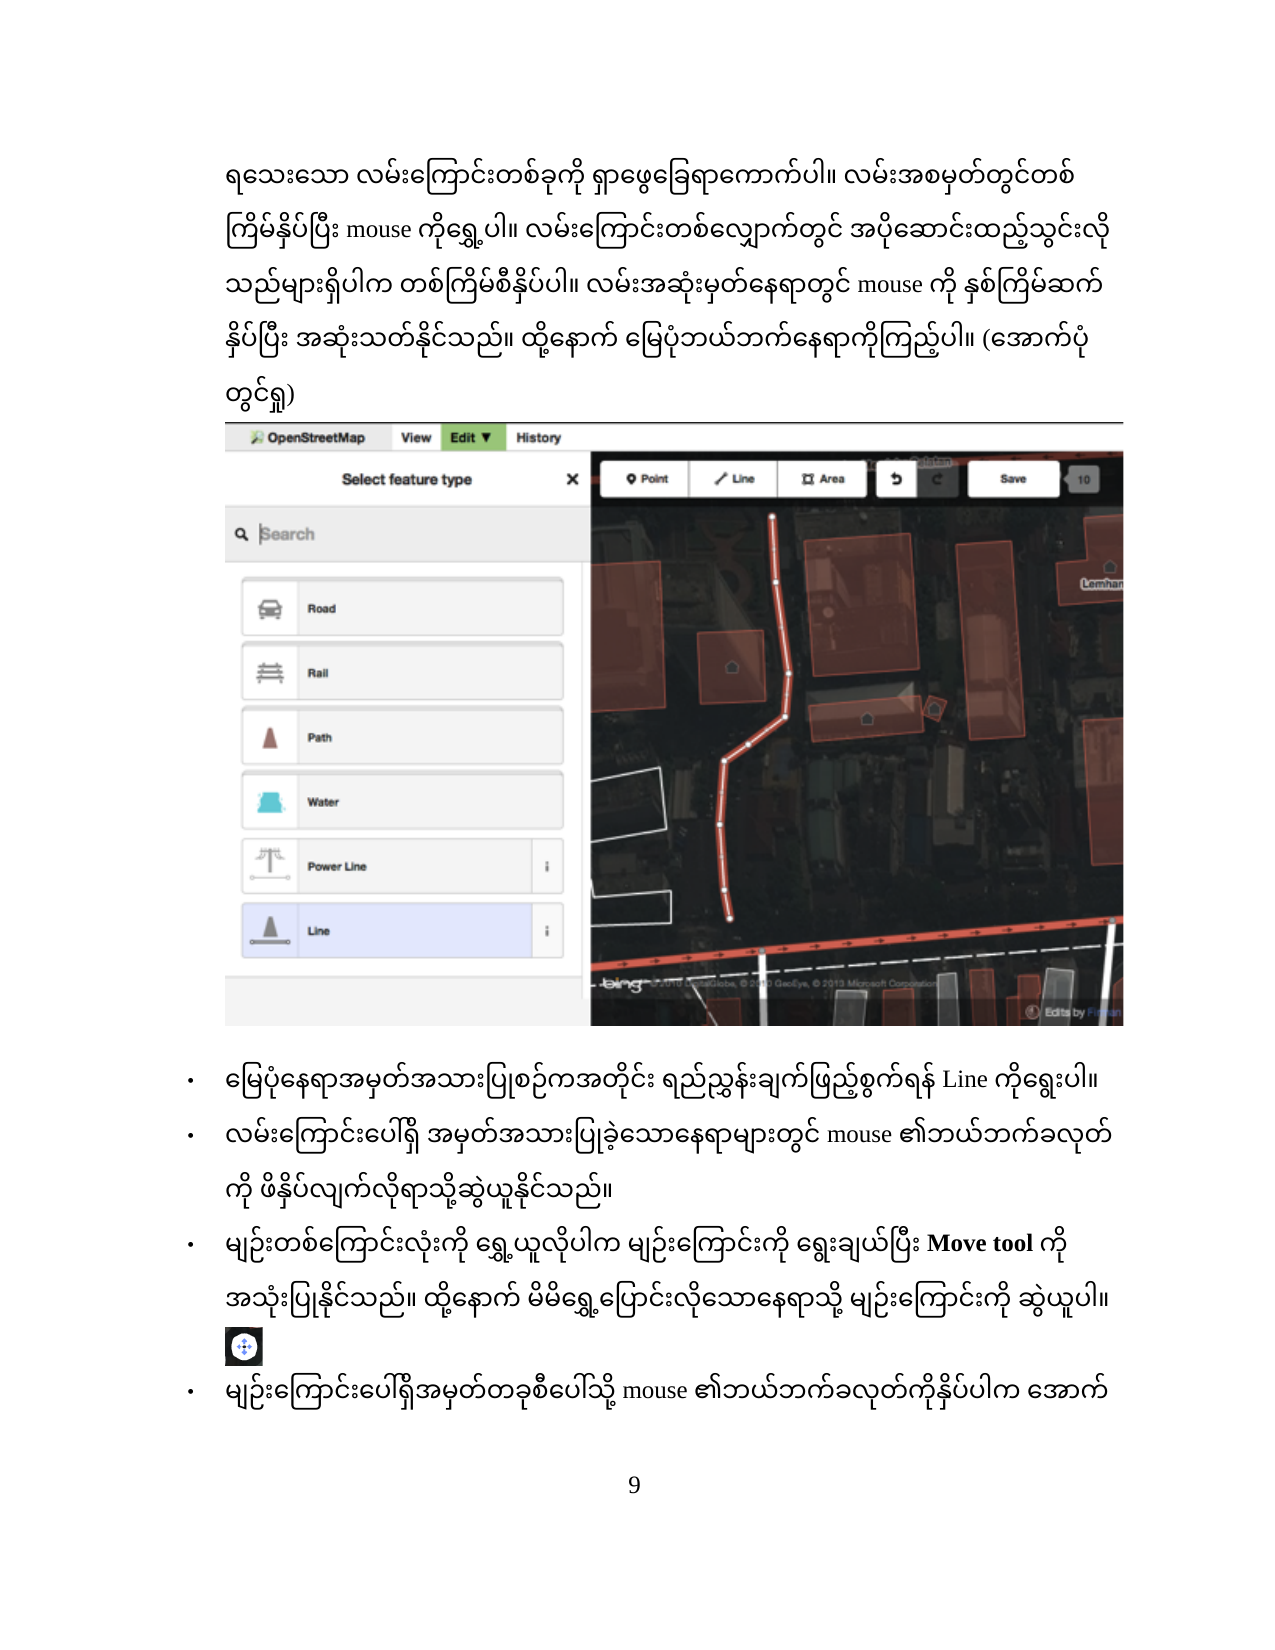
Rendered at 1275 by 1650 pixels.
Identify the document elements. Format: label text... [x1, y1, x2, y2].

list မျဉ်းတစ်ကြောင်းလုံးကို ရွှေ့ယူလိုပါက မျဉ်းကြောင်းကို ရွေးချယ်ပြီး Move tool ကိုအသုံးပြုနိုင်သည်။ ထို့နောက် မိမိရွှေ့ပြောင်းလိုသောနေရာသို့ မျဉ်းကြောင်းကို ဆွဲယူပါ။ [187, 1218, 1125, 1365]
list မျဉ်းကြောင်းပေါ်ရှိအမှတ်တခုစီပေါ်သို့ mouse ၏ဘယ်ဘက်ခလုတ်ကိုနှိပ်ပါက အောက် [187, 1365, 1125, 1420]
picture [225, 422, 1124, 1026]
list ရသေးသော လမ်းကြောင်းတစ်ခုကို ရှာဖွေခြေရာကောက်ပါ။ လမ်းအစမှတ်တွင်တစ်ကြိမ်နှိပ်ပြီး mouse ကိုရွှေ့ပါ။ လမ်းကြောင်းတစ်လျှောက်တွင် အပိုဆောင်းထည့်သွင်းလိုသည်များရှိပါက တစ်ကြိမ်စီနှိပ်ပါ။ လမ်းအဆုံးမှတ်နေရာတွင် mouse ကို နှစ်ကြိမ်ဆက်နှိပ်ပြီး အဆုံးသတ်နိုင်သည်။ ထို့နောက် မြေပုံဘယ်ဘက်နေရာကိုကြည့်ပါ။ (အောက်ပုံတွင်ရှု) [187, 150, 1125, 1026]
list လမ်းကြောင်းပေါ်ရှိ အမှတ်အသားပြုခဲ့သောနေရာများတွင် mouse ၏ဘယ်ဘက်ခလုတ်ကို ဖိနှိပ်လျက်လိုရာသို့ဆွဲယူနိုင်သည်။ [187, 1109, 1125, 1218]
picture [225, 1327, 263, 1366]
list မြေပုံနေရာအမှတ်အသားပြုစဉ်ကအတိုင်း ရည်ညွှန်းချက်ဖြည့်စွက်ရန် Line ကိုရွေးပါ။ [187, 1055, 1125, 1109]
